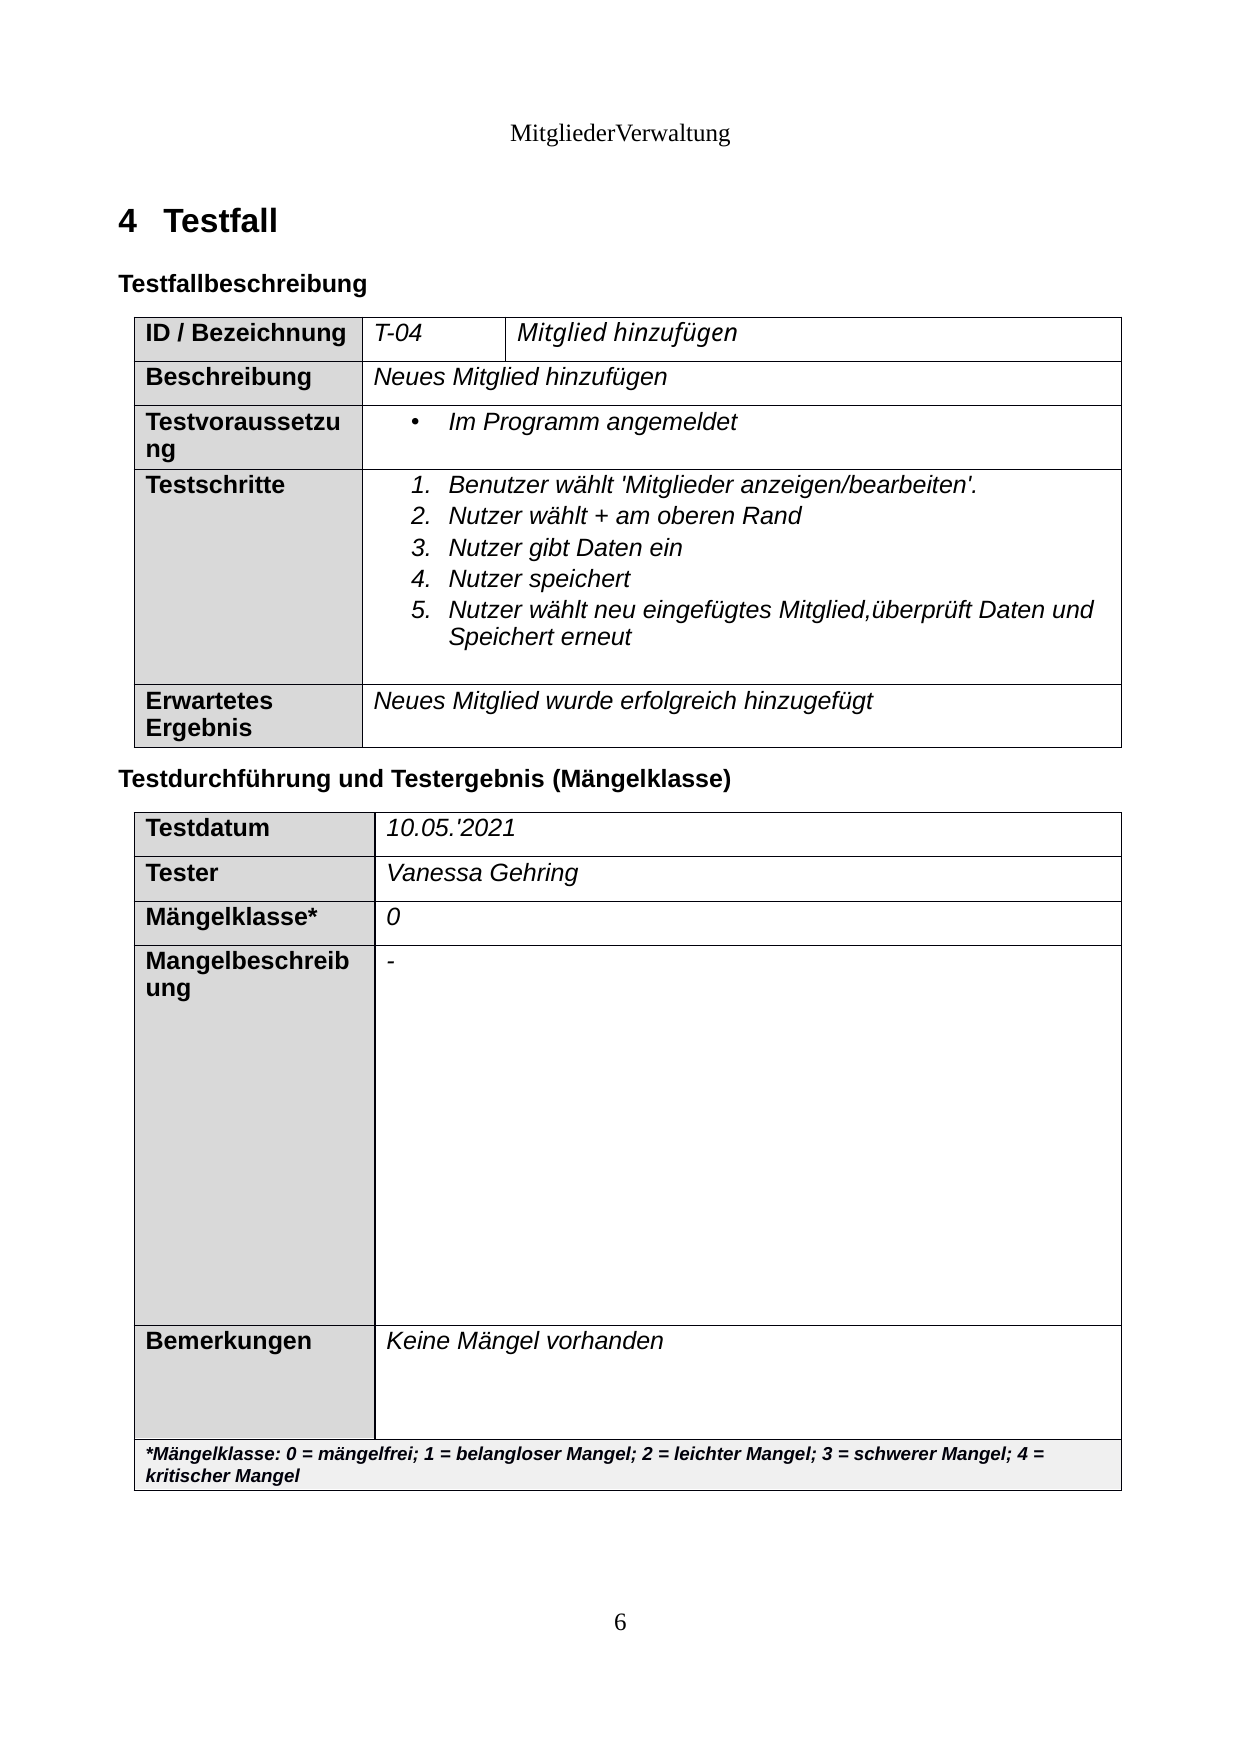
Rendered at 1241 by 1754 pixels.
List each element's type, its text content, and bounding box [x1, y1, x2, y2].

table_cell Mängelklasse* [135, 902, 374, 945]
table_cell Im Programm angemeldet [363, 406, 1121, 469]
table_cell Bemerkungen [135, 1326, 374, 1438]
table_cell Vanessa Gehring [376, 857, 1121, 901]
table_cell - [376, 946, 1121, 1325]
table_cell Keine Mängel vorhanden [376, 1326, 1121, 1438]
table_cell Mangelbeschreibung [135, 946, 374, 1325]
table_cell 0 [376, 902, 1121, 945]
table_cell *Mängelklasse: 0 = mängelfrei; 1 = belangloser Mangel; 2 = leichter Mangel; 3 = schwerer Mangel; 4 = kritischer Mangel [135, 1440, 1121, 1489]
table_cell Testvoraussetzung [135, 406, 362, 469]
table_header Testdatum [135, 813, 374, 856]
table_header T-04 [363, 318, 505, 361]
table_cell Tester [135, 857, 374, 901]
table_cell Testschritte [135, 470, 362, 684]
text Testdurchführung und Testergebnis (Mängelklasse) [118, 764, 1122, 793]
table_cell Beschreibung [135, 362, 362, 405]
subtitle Testfall [118, 201, 1122, 240]
table_cell Neues Mitglied wurde erfolgreich hinzugefügt [363, 685, 1121, 747]
table_cell Benutzer wählt 'Mitglieder anzeigen/bearbeiten'. Nutzer wählt + am oberen Rand Nutzer gibt Daten ein Nutzer speichert Nutzer wählt neu eingefügtes Mitglied,überprüft Daten und Speichert erneut [363, 470, 1121, 684]
table_header 10.05.'2021 [376, 813, 1121, 856]
table_cell Neues Mitglied hinzufügen [363, 362, 1121, 405]
table_header ID / Bezeichnung [135, 318, 362, 361]
table_cell Erwartetes Ergebnis [135, 685, 362, 747]
table_header Mitglied hinzufügen [506, 318, 1121, 361]
text Testfallbeschreibung [118, 269, 1122, 298]
